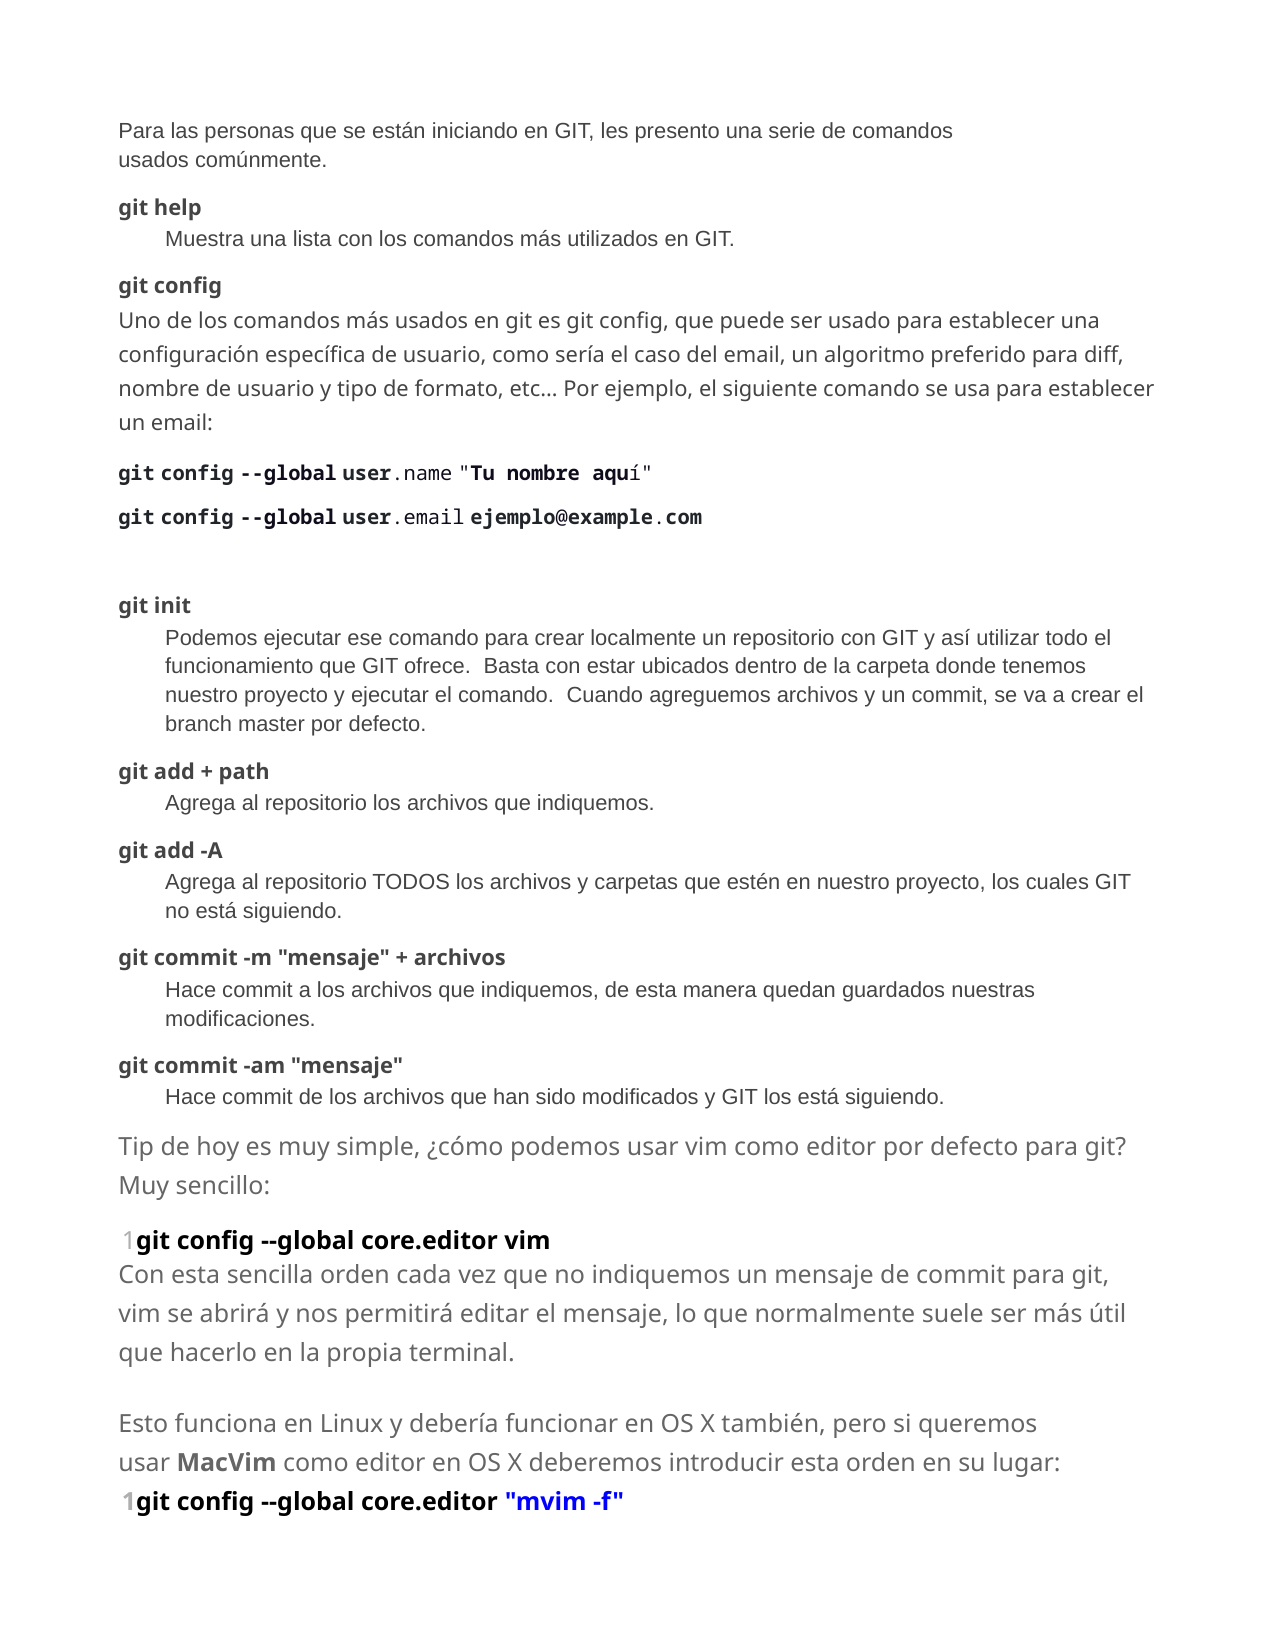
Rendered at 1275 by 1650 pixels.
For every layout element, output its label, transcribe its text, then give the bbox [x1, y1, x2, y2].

text git commit -am "mensaje" [118, 1050, 1157, 1080]
text Agrega al repositorio TODOS los archivos y carpetas que estén en nuestro proyecto, los cuales GIT no está siguiendo. [165, 869, 1157, 923]
table_header 1 [118, 1223, 136, 1257]
table_header git config --global core.editor "mvim -f" [136, 1484, 627, 1518]
text git config --global user.name "Tu nombre aquí" [118, 457, 1157, 487]
text Esto funciona en Linux y debería funcionar en OS X también, pero si queremos usar MacVim como editor en OS X deberemos introducir esta orden en su lugar: [118, 1406, 1157, 1479]
text Hace commit de los archivos que han sido modificados y GIT los está siguiendo. [165, 1084, 1157, 1109]
text git commit -m "mensaje" + archivos [118, 942, 1157, 972]
text Hace commit a los archivos que indiquemos, de esta manera quedan guardados nuestras modificaciones. [165, 976, 1157, 1031]
text Tip de hoy es muy simple, ¿cómo podemos usar vim como editor por defecto para git? Muy sencillo: [118, 1129, 1157, 1202]
text Muestra una lista con los comandos más utilizados en GIT. [165, 226, 1157, 251]
table_header 1 [118, 1484, 136, 1518]
text git init [118, 590, 1157, 620]
text git config --global user.email ejemplo@example.com [118, 501, 1157, 531]
text git add + path [118, 756, 1157, 786]
text git help [118, 192, 1157, 221]
text Agrega al repositorio los archivos que indiquemos. [165, 790, 1157, 815]
text git add -A [118, 834, 1157, 864]
text Para las personas que se están iniciando en GIT, les presento una serie de comandos usados comúnmente. [118, 118, 1157, 172]
text git config Uno de los comandos más usados en git es git config, que puede ser usado para establecer una configuración específica de usuario, como sería el caso del email, un algoritmo preferido para diff, nombre de usuario y tipo de formato, etc… Por ejemplo, el siguiente comando se usa para establecer un email: [118, 270, 1157, 437]
text Podemos ejecutar ese comando para crear localmente un repositorio con GIT y así utilizar todo el funcionamiento que GIT ofrece. Basta con estar ubicados dentro de la carpeta donde tenemos nuestro proyecto y ejecutar el comando. Cuando agreguemos archivos y un commit, se va a crear el branch master por defecto. [165, 624, 1157, 736]
text Con esta sencilla orden cada vez que no indiquemos un mensaje de commit para git, vim se abrirá y nos permitirá editar el mensaje, lo que normalmente suele ser más útil que hacerlo en la propia terminal. [118, 1257, 1157, 1369]
table_header git config --global core.editor vim [136, 1223, 553, 1257]
